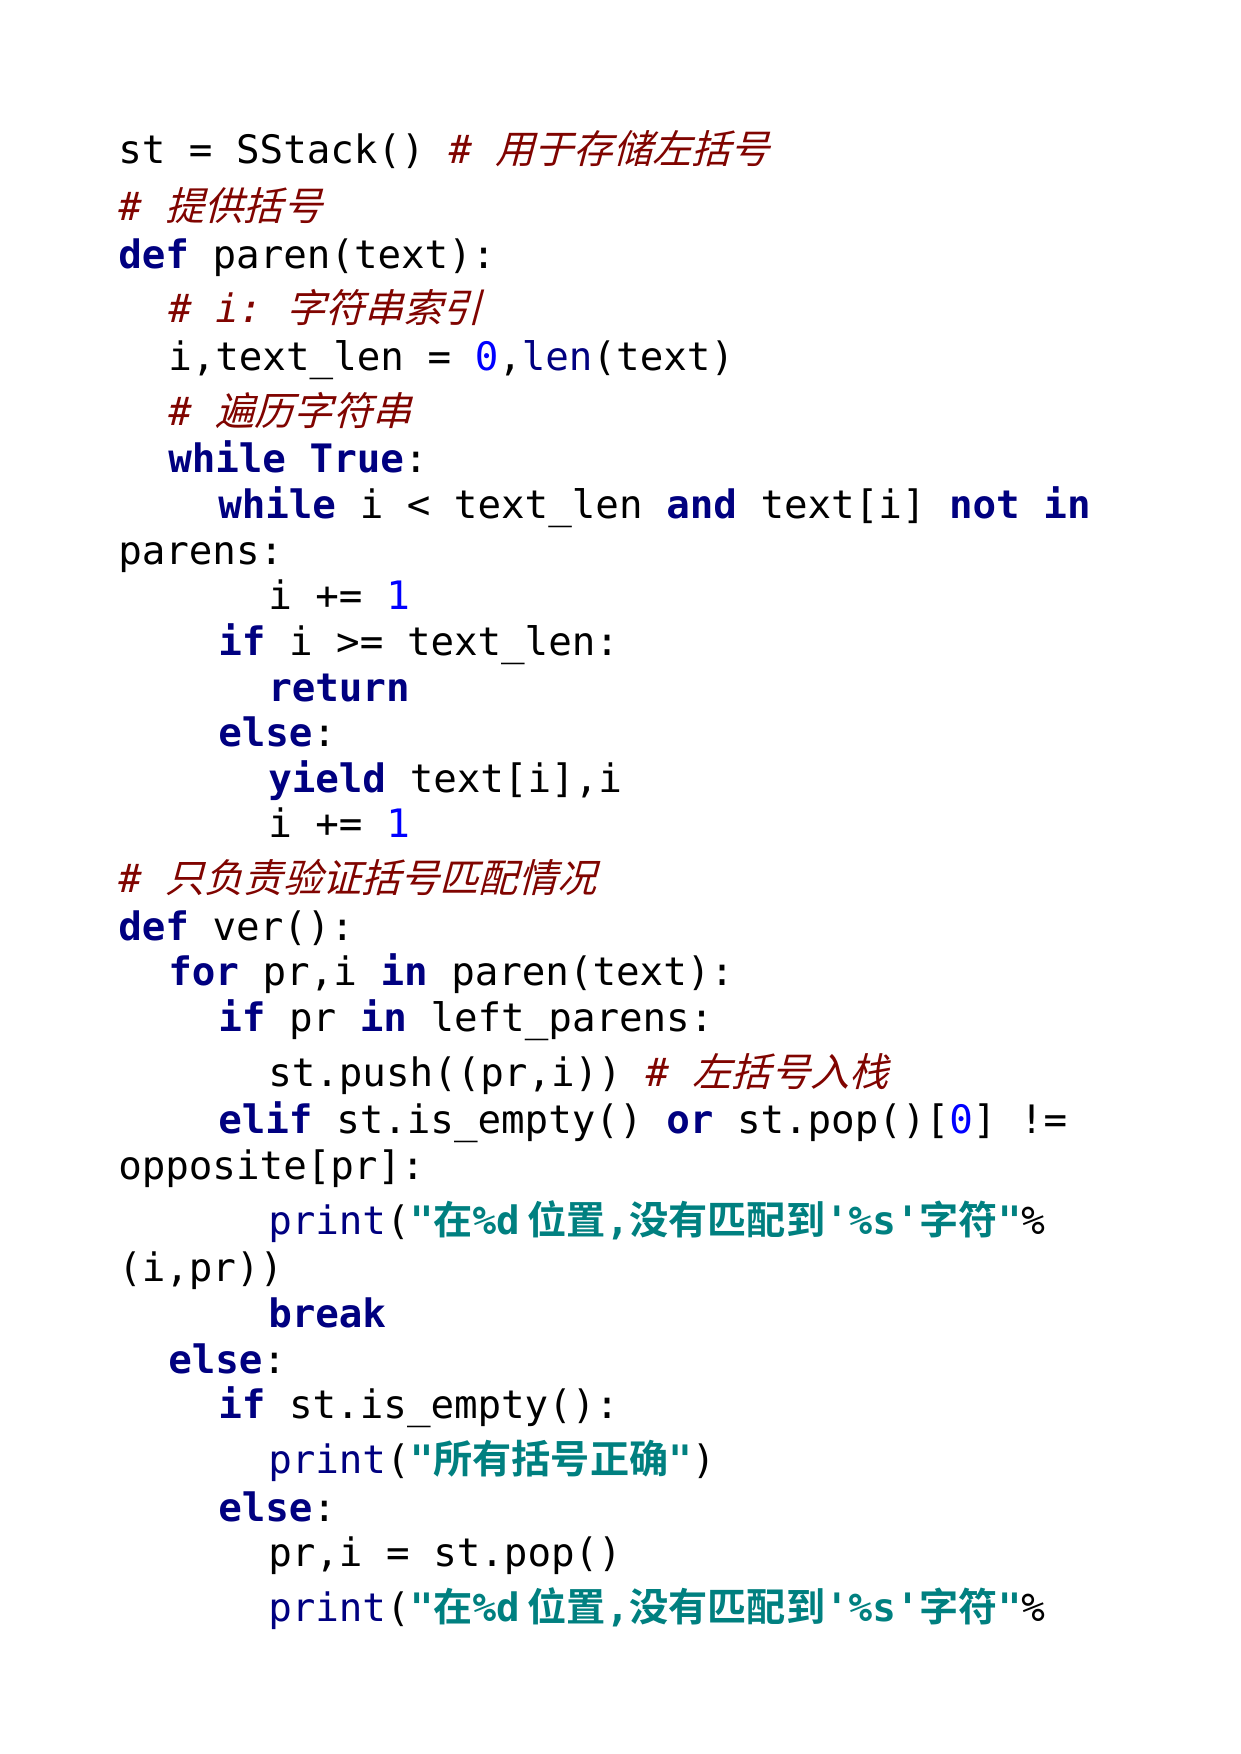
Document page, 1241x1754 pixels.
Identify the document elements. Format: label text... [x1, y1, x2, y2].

text print("在%d位置,没有匹配到'%s'字符"%(i,pr)) [118, 1189, 1122, 1291]
text print("在%d位置,没有匹配到'%s'字符"% [118, 1576, 1122, 1633]
text pr,i = st.pop() [118, 1530, 1122, 1576]
text else: [118, 710, 1122, 756]
text while True: [118, 436, 1122, 482]
text def paren(text): [118, 232, 1122, 277]
text else: [118, 1337, 1122, 1382]
text elif st.is_empty() or st.pop()[0] != opposite[pr]: [118, 1097, 1122, 1189]
text # 提供括号 [118, 175, 1122, 232]
text # 遍历字符串 [118, 380, 1122, 436]
text if i >= text_len: [118, 619, 1122, 664]
text i += 1 [118, 801, 1122, 847]
text # 只负责验证括号匹配情况 [118, 847, 1122, 904]
text if st.is_empty(): [118, 1382, 1122, 1428]
text for pr,i in paren(text): [118, 949, 1122, 995]
text break [118, 1291, 1122, 1337]
text print("所有括号正确") [118, 1428, 1122, 1485]
text while i < text_len and text[i] not in parens: [118, 482, 1122, 573]
text if pr in left_parens: [118, 995, 1122, 1041]
text i,text_len = 0,len(text) [118, 334, 1122, 380]
text yield text[i],i [118, 756, 1122, 801]
text return [118, 664, 1122, 710]
text else: [118, 1485, 1122, 1530]
text # i: 字符串索引 [118, 277, 1122, 334]
text def ver(): [118, 904, 1122, 949]
text st = SStack() # 用于存储左括号 [118, 118, 1122, 175]
text i += 1 [118, 573, 1122, 619]
text st.push((pr,i)) # 左括号入栈 [118, 1041, 1122, 1097]
